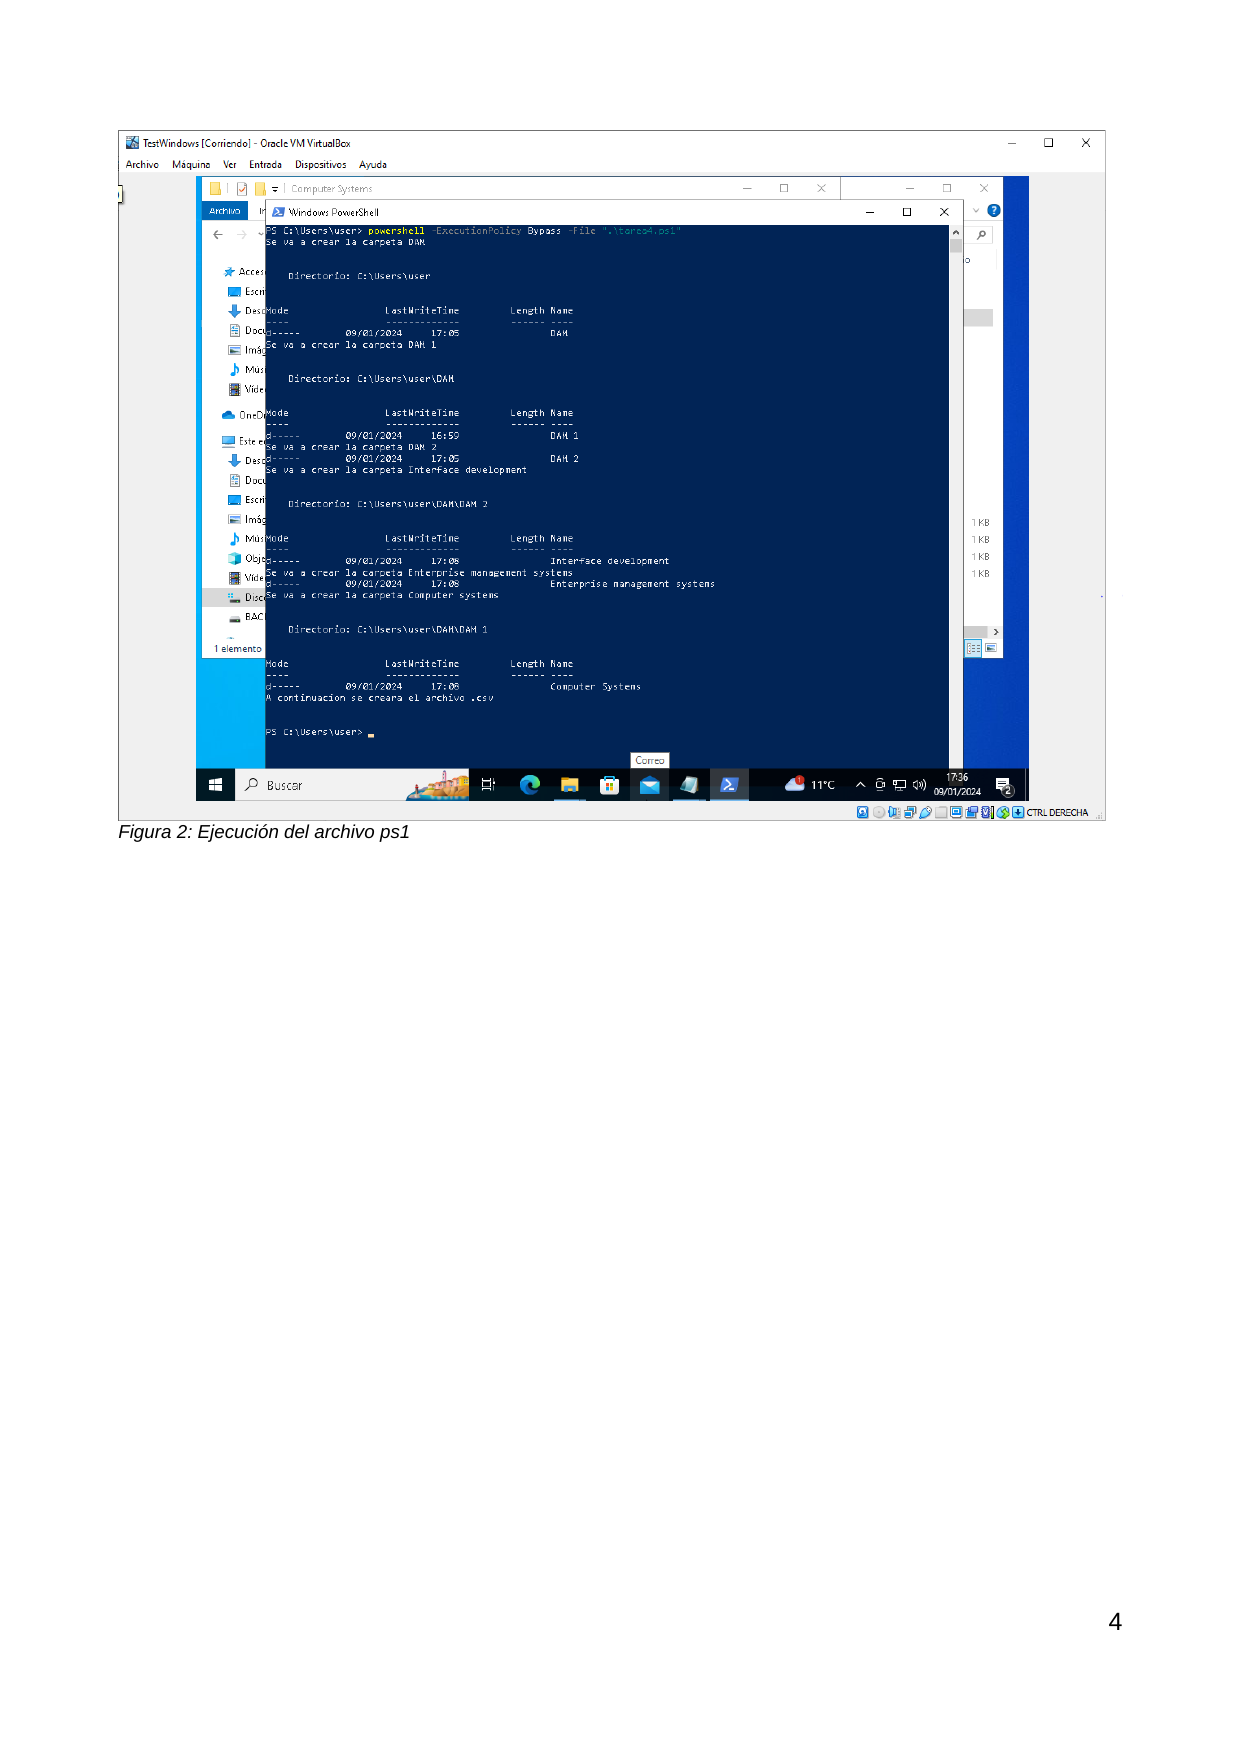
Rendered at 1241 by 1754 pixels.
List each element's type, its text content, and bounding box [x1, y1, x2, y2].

picture [118, 130, 1123, 821]
text Figura 2: Ejecución del archivo ps1 [118, 821, 1122, 842]
